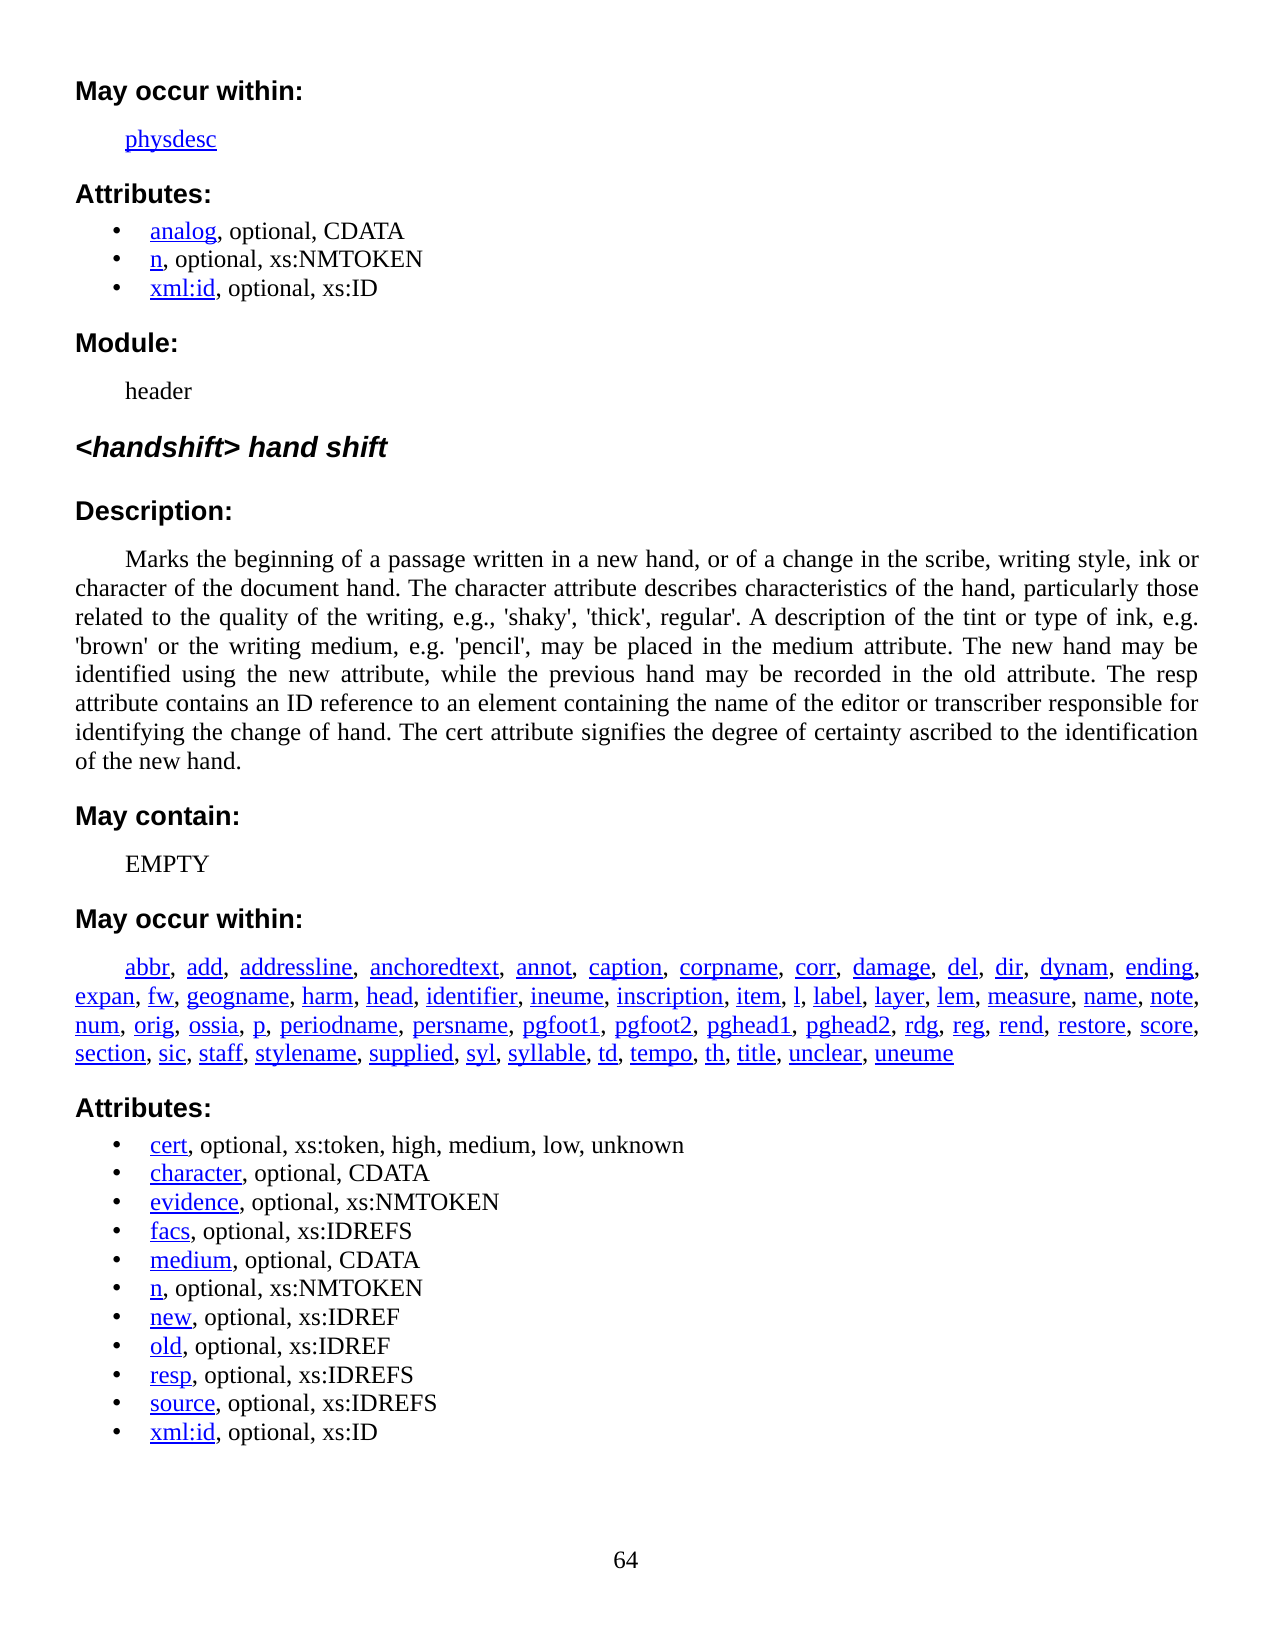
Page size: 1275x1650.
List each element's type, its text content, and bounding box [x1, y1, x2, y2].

subtitle May occur within: [75, 75, 1200, 106]
list xml:id, optional, xs:ID [112, 1417, 1200, 1446]
subtitle <handshift> hand shift [75, 430, 1200, 464]
text Marks the beginning of a passage written in a new hand, or of a change in the scribe, writing style, ink or character of the document hand. The character attribute describes characteristics of the hand, particularly those related to the quality of the writing, e.g., 'shaky', 'thick', regular'. A description of the tint or type of ink, e.g. 'brown' or the writing medium, e.g. 'pencil', may be placed in the medium attribute. The new hand may be identified using the new attribute, while the previous hand may be recorded in the old attribute. The resp attribute contains an ID reference to an element containing the name of the editor or transcriber responsible for identifying the change of hand. The cert attribute signifies the degree of certainty ascribed to the identification of the new hand. [75, 544, 1200, 774]
list resp, optional, xs:IDREFS [112, 1360, 1200, 1388]
text header [75, 376, 1200, 405]
text physdesc [75, 124, 1200, 153]
list xml:id, optional, xs:ID [112, 273, 1200, 302]
list source, optional, xs:IDREFS [112, 1388, 1200, 1417]
subtitle Description: [75, 495, 1200, 526]
subtitle Attributes: [75, 178, 1200, 209]
list cert, optional, xs:token, high, medium, low, unknown [112, 1130, 1200, 1158]
subtitle Module: [75, 327, 1200, 358]
list n, optional, xs:NMTOKEN [112, 1273, 1200, 1302]
subtitle May occur within: [75, 903, 1200, 934]
subtitle Attributes: [75, 1092, 1200, 1123]
text EMPTY [75, 849, 1200, 878]
list analog, optional, CDATA [112, 216, 1200, 244]
list new, optional, xs:IDREF [112, 1302, 1200, 1331]
list character, optional, CDATA [112, 1158, 1200, 1187]
text abbr, add, addressline, anchoredtext, annot, caption, corpname, corr, damage, del, dir, dynam, ending, expan, fw, geogname, harm, head, identifier, ineume, inscription, item, l, label, layer, lem, measure, name, note, num, orig, ossia, p, periodname, persname, pgfoot1, pgfoot2, pghead1, pghead2, rdg, reg, rend, restore, score, section, sic, staff, stylename, supplied, syl, syllable, td, tempo, th, title, unclear, uneume [75, 952, 1200, 1067]
list evidence, optional, xs:NMTOKEN [112, 1187, 1200, 1216]
list old, optional, xs:IDREF [112, 1331, 1200, 1360]
list facs, optional, xs:IDREFS [112, 1216, 1200, 1245]
list medium, optional, CDATA [112, 1245, 1200, 1273]
list n, optional, xs:NMTOKEN [112, 244, 1200, 273]
subtitle May contain: [75, 799, 1200, 831]
